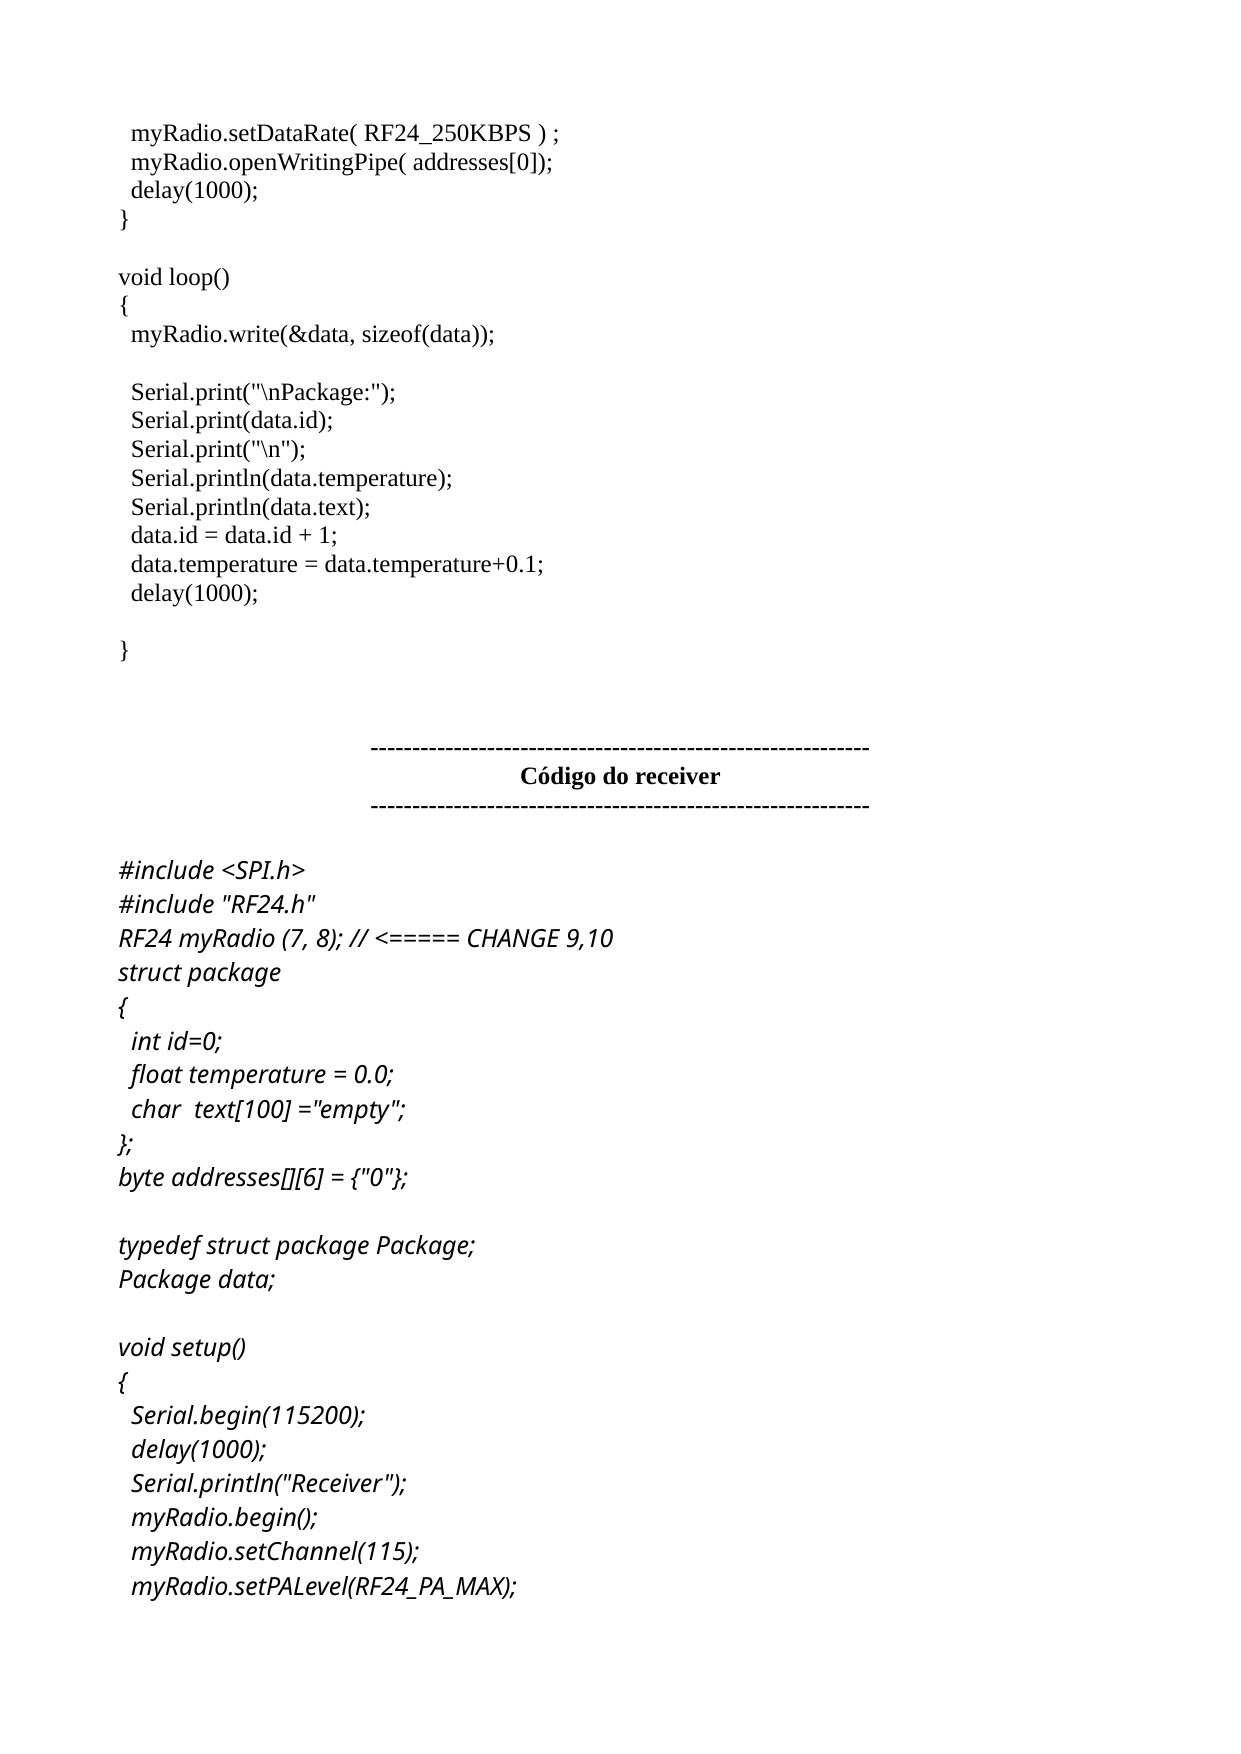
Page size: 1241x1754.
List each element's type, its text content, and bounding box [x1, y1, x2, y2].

text delay(1000); [118, 176, 1122, 204]
text int id=0; [118, 1023, 1122, 1057]
text }; [118, 1125, 1122, 1159]
text RF24 myRadio (7, 8); // <===== CHANGE 9,10 [118, 921, 1122, 955]
text myRadio.setDataRate( RF24_250KBPS ) ; [118, 118, 1122, 147]
text Serial.print(data.id); [118, 406, 1122, 434]
text #include <SPI.h> [118, 853, 1122, 887]
text float temperature = 0.0; [118, 1057, 1122, 1091]
text char text[100] ="empty"; [118, 1091, 1122, 1125]
text typedef struct package Package; [118, 1227, 1122, 1262]
text { [118, 989, 1122, 1023]
text Código do receiver [118, 761, 1122, 790]
text } [118, 636, 1122, 664]
text { [118, 291, 1122, 319]
text Serial.print("\nPackage:"); [118, 377, 1122, 406]
text myRadio.openWritingPipe( addresses[0]); [118, 147, 1122, 176]
text struct package [118, 955, 1122, 989]
text myRadio.setChannel(115); [118, 1534, 1122, 1568]
text Serial.println("Receiver"); [118, 1466, 1122, 1500]
text delay(1000); [118, 1432, 1122, 1466]
text myRadio.setPALevel(RF24_PA_MAX); [118, 1568, 1122, 1602]
text ------------------------------------------------------------ [118, 790, 1122, 819]
text myRadio.write(&data, sizeof(data)); [118, 319, 1122, 348]
text byte addresses[][6] = {"0"}; [118, 1159, 1122, 1193]
text data.id = data.id + 1; [118, 521, 1122, 549]
text Serial.print("\n"); [118, 434, 1122, 463]
text void setup() [118, 1330, 1122, 1364]
text myRadio.begin(); [118, 1500, 1122, 1534]
text Serial.begin(115200); [118, 1398, 1122, 1432]
text void loop() [118, 262, 1122, 291]
text data.temperature = data.temperature+0.1; [118, 549, 1122, 578]
text Serial.println(data.temperature); [118, 463, 1122, 492]
text ------------------------------------------------------------ [118, 732, 1122, 761]
text #include "RF24.h" [118, 887, 1122, 921]
text { [118, 1364, 1122, 1398]
text Package data; [118, 1262, 1122, 1296]
text delay(1000); [118, 578, 1122, 607]
text } [118, 204, 1122, 233]
text Serial.println(data.text); [118, 492, 1122, 521]
